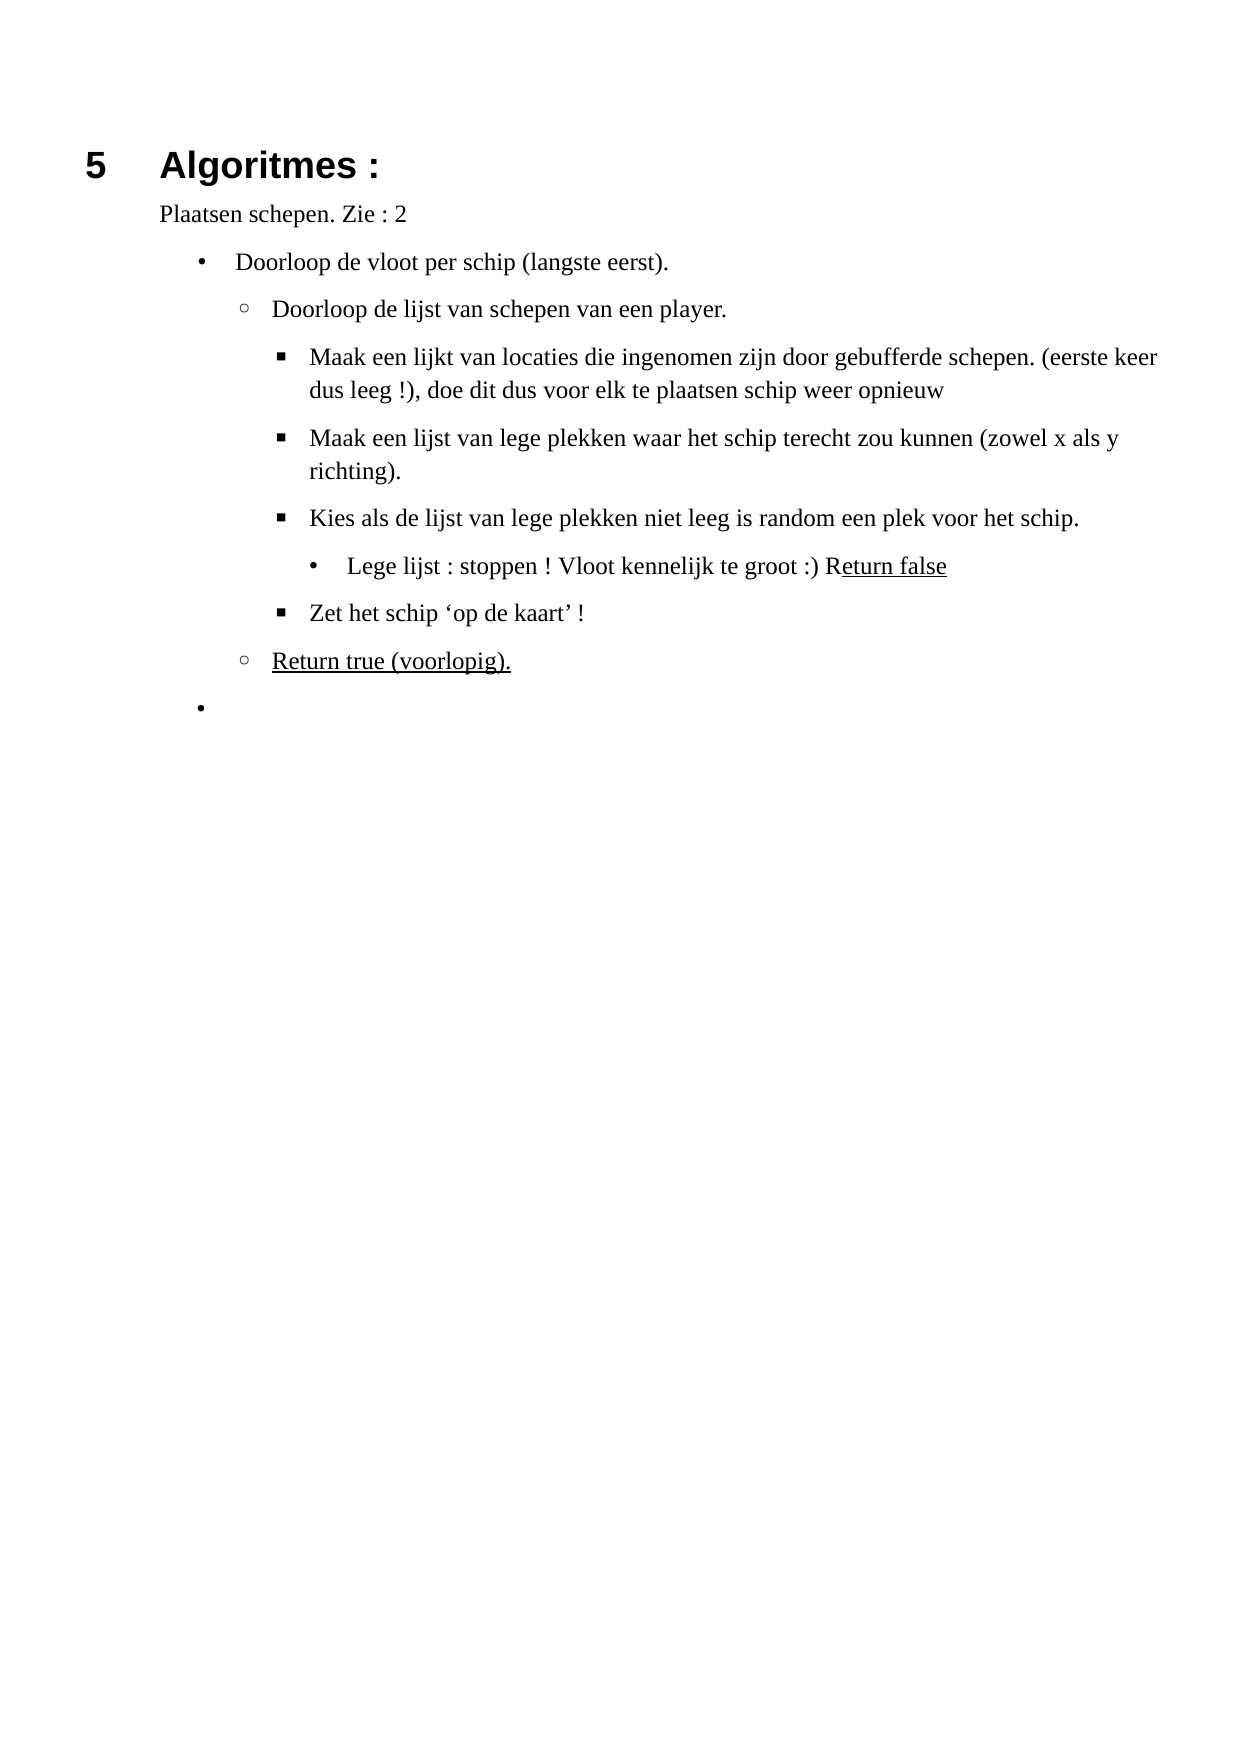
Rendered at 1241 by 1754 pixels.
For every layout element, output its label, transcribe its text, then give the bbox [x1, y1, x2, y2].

list Zet het schip ‘op de kaart’ ! [272, 598, 1163, 627]
subtitle Algoritmes : [85, 143, 1163, 187]
list Kies als de lijst van lege plekken niet leeg is random een plek voor het schip. [272, 503, 1163, 532]
text Plaatsen schepen. Zie : 2 [85, 199, 1163, 228]
list Maak een lijkt van locaties die ingenomen zijn door gebufferde schepen. (eerste keer dus leeg !), doe dit dus voor elk te plaatsen schip weer opnieuw [272, 342, 1163, 404]
list Lege lijst : stoppen ! Vloot kennelijk te groot :) Return false [309, 551, 1163, 580]
list Maak een lijst van lege plekken waar het schip terecht zou kunnen (zowel x als y richting). [272, 423, 1163, 484]
list Doorloop de vloot per schip (langste eerst). [198, 247, 1163, 276]
list Doorloop de lijst van schepen van een player. [234, 294, 1163, 323]
list Return true (voorlopig). [234, 646, 1163, 675]
